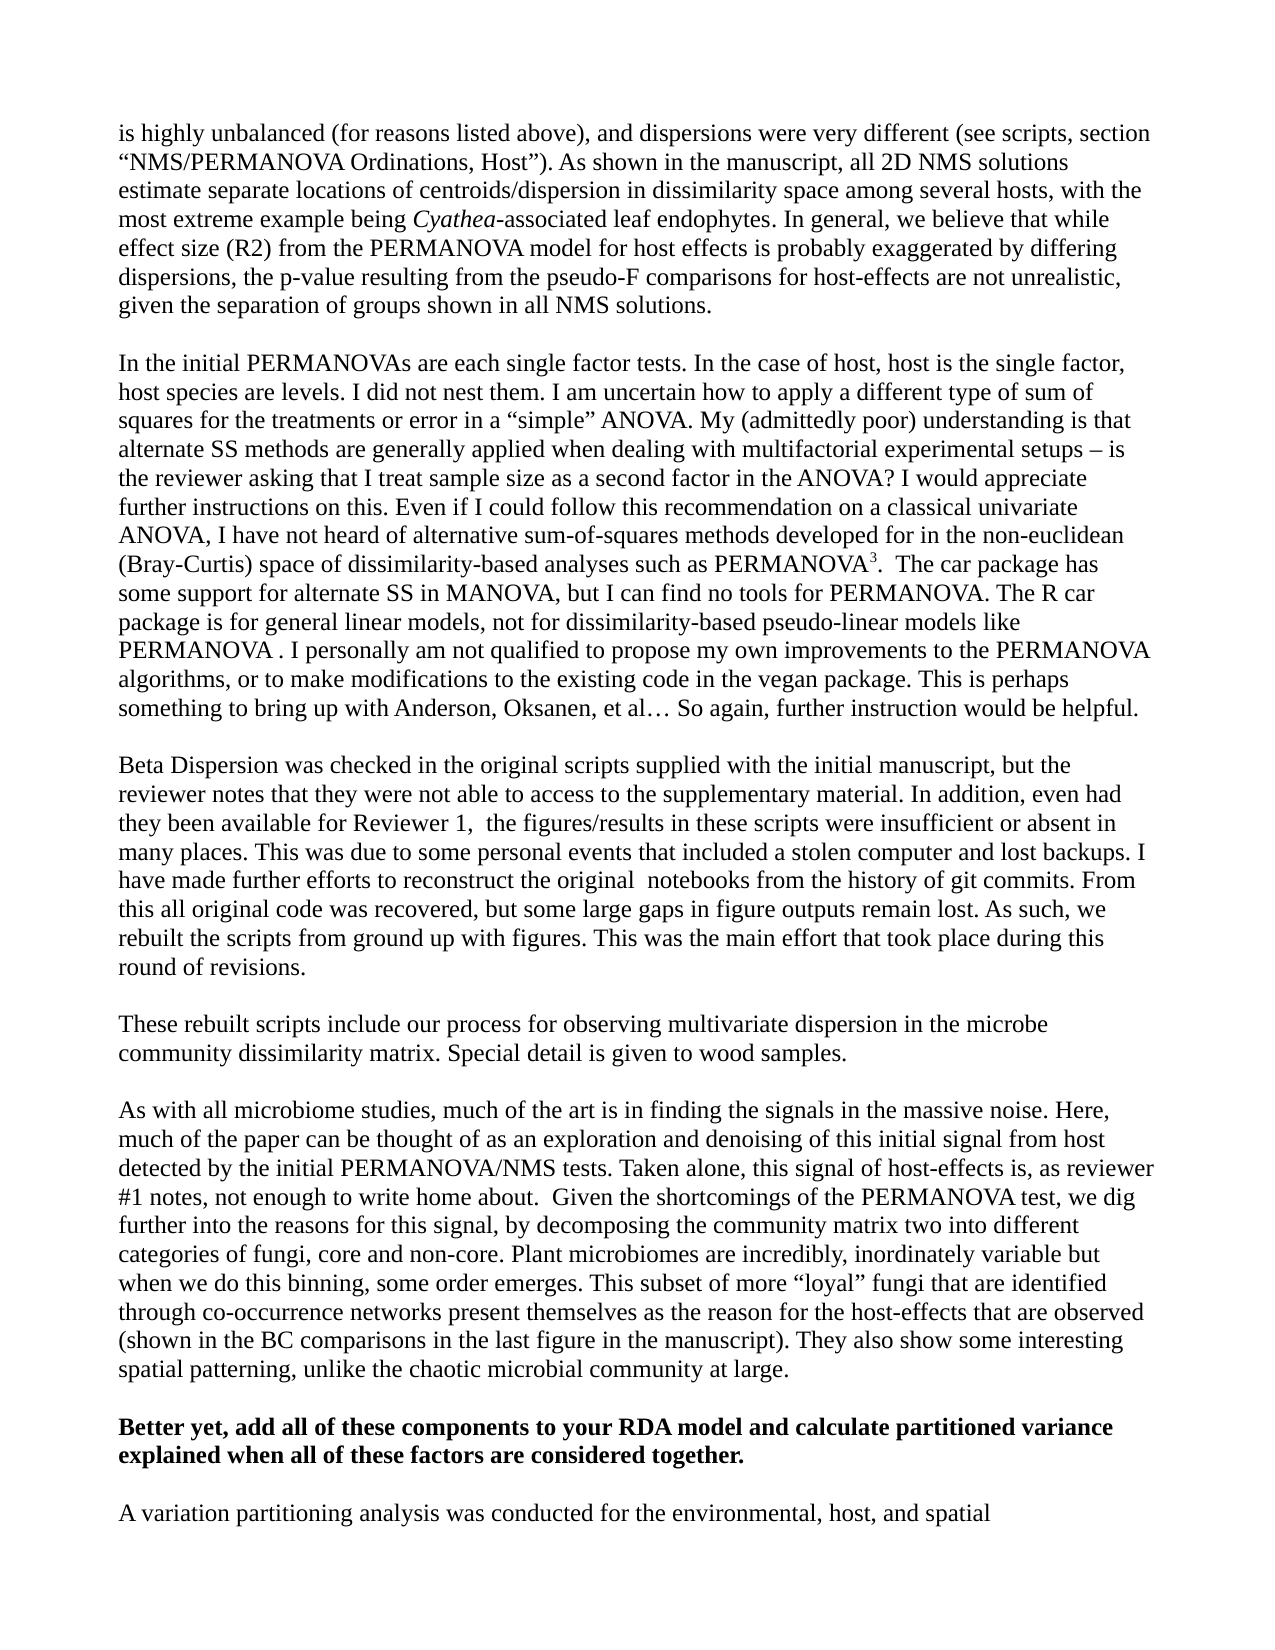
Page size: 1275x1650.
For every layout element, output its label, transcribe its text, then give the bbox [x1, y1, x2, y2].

text Better yet, add all of these components to your RDA model and calculate partitioned variance explained when all of these factors are considered together. [118, 1412, 1157, 1469]
text is highly unbalanced (for reasons listed above), and dispersions were very different (see scripts, section “NMS/PERMANOVA Ordinations, Host”). As shown in the manuscript, all 2D NMS solutions estimate separate locations of centroids/dispersion in dissimilarity space among several hosts, with the most extreme example being Cyathea-associated leaf endophytes. In general, we believe that while effect size (R2) from the PERMANOVA model for host effects is probably exaggerated by differing dispersions, the p-value resulting from the pseudo-F comparisons for host-effects are not unrealistic, given the separation of groups shown in all NMS solutions. [118, 118, 1157, 319]
text A variation partitioning analysis was conducted for the environmental, host, and spatial [118, 1498, 1157, 1527]
text These rebuilt scripts include our process for observing multivariate dispersion in the microbe community dissimilarity matrix. Special detail is given to wood samples. [118, 1009, 1157, 1067]
text Beta Dispersion was checked in the original scripts supplied with the initial manuscript, but the reviewer notes that they were not able to access to the supplementary material. In addition, even had they been available for Reviewer 1, the figures/results in these scripts were insufficient or absent in many places. This was due to some personal events that included a stolen computer and lost backups. I have made further efforts to reconstruct the original notebooks from the history of git commits. From this all original code was recovered, but some large gaps in figure outputs remain lost. As such, we rebuilt the scripts from ground up with figures. This was the main effort that took place during this round of revisions. [118, 751, 1157, 981]
text As with all microbiome studies, much of the art is in finding the signals in the massive noise. Here, much of the paper can be thought of as an exploration and denoising of this initial signal from host detected by the initial PERMANOVA/NMS tests. Taken alone, this signal of host-effects is, as reviewer #1 notes, not enough to write home about. Given the shortcomings of the PERMANOVA test, we dig further into the reasons for this signal, by decomposing the community matrix two into different categories of fungi, core and non-core. Plant microbiomes are incredibly, inordinately variable but when we do this binning, some order emerges. This subset of more “loyal” fungi that are identified through co-occurrence networks present themselves as the reason for the host-effects that are observed (shown in the BC comparisons in the last figure in the manuscript). They also show some interesting spatial patterning, unlike the chaotic microbial community at large. [118, 1096, 1157, 1383]
text In the initial PERMANOVAs are each single factor tests. In the case of host, host is the single factor, host species are levels. I did not nest them. I am uncertain how to apply a different type of sum of squares for the treatments or error in a “simple” ANOVA. My (admittedly poor) understanding is that alternate SS methods are generally applied when dealing with multifactorial experimental setups – is the reviewer asking that I treat sample size as a second factor in the ANOVA? I would appreciate further instructions on this. Even if I could follow this recommendation on a classical univariate ANOVA, I have not heard of alternative sum-of-squares methods developed for in the non-euclidean (Bray-Curtis) space of dissimilarity-based analyses such as PERMANOVA3. The car package has some support for alternate SS in MANOVA, but I can find no tools for PERMANOVA. The R car package is for general linear models, not for dissimilarity-based pseudo-linear models like PERMANOVA . I personally am not qualified to propose my own improvements to the PERMANOVA algorithms, or to make modifications to the existing code in the vegan package. This is perhaps something to bring up with Anderson, Oksanen, et al… So again, further instruction would be helpful. [118, 348, 1157, 722]
